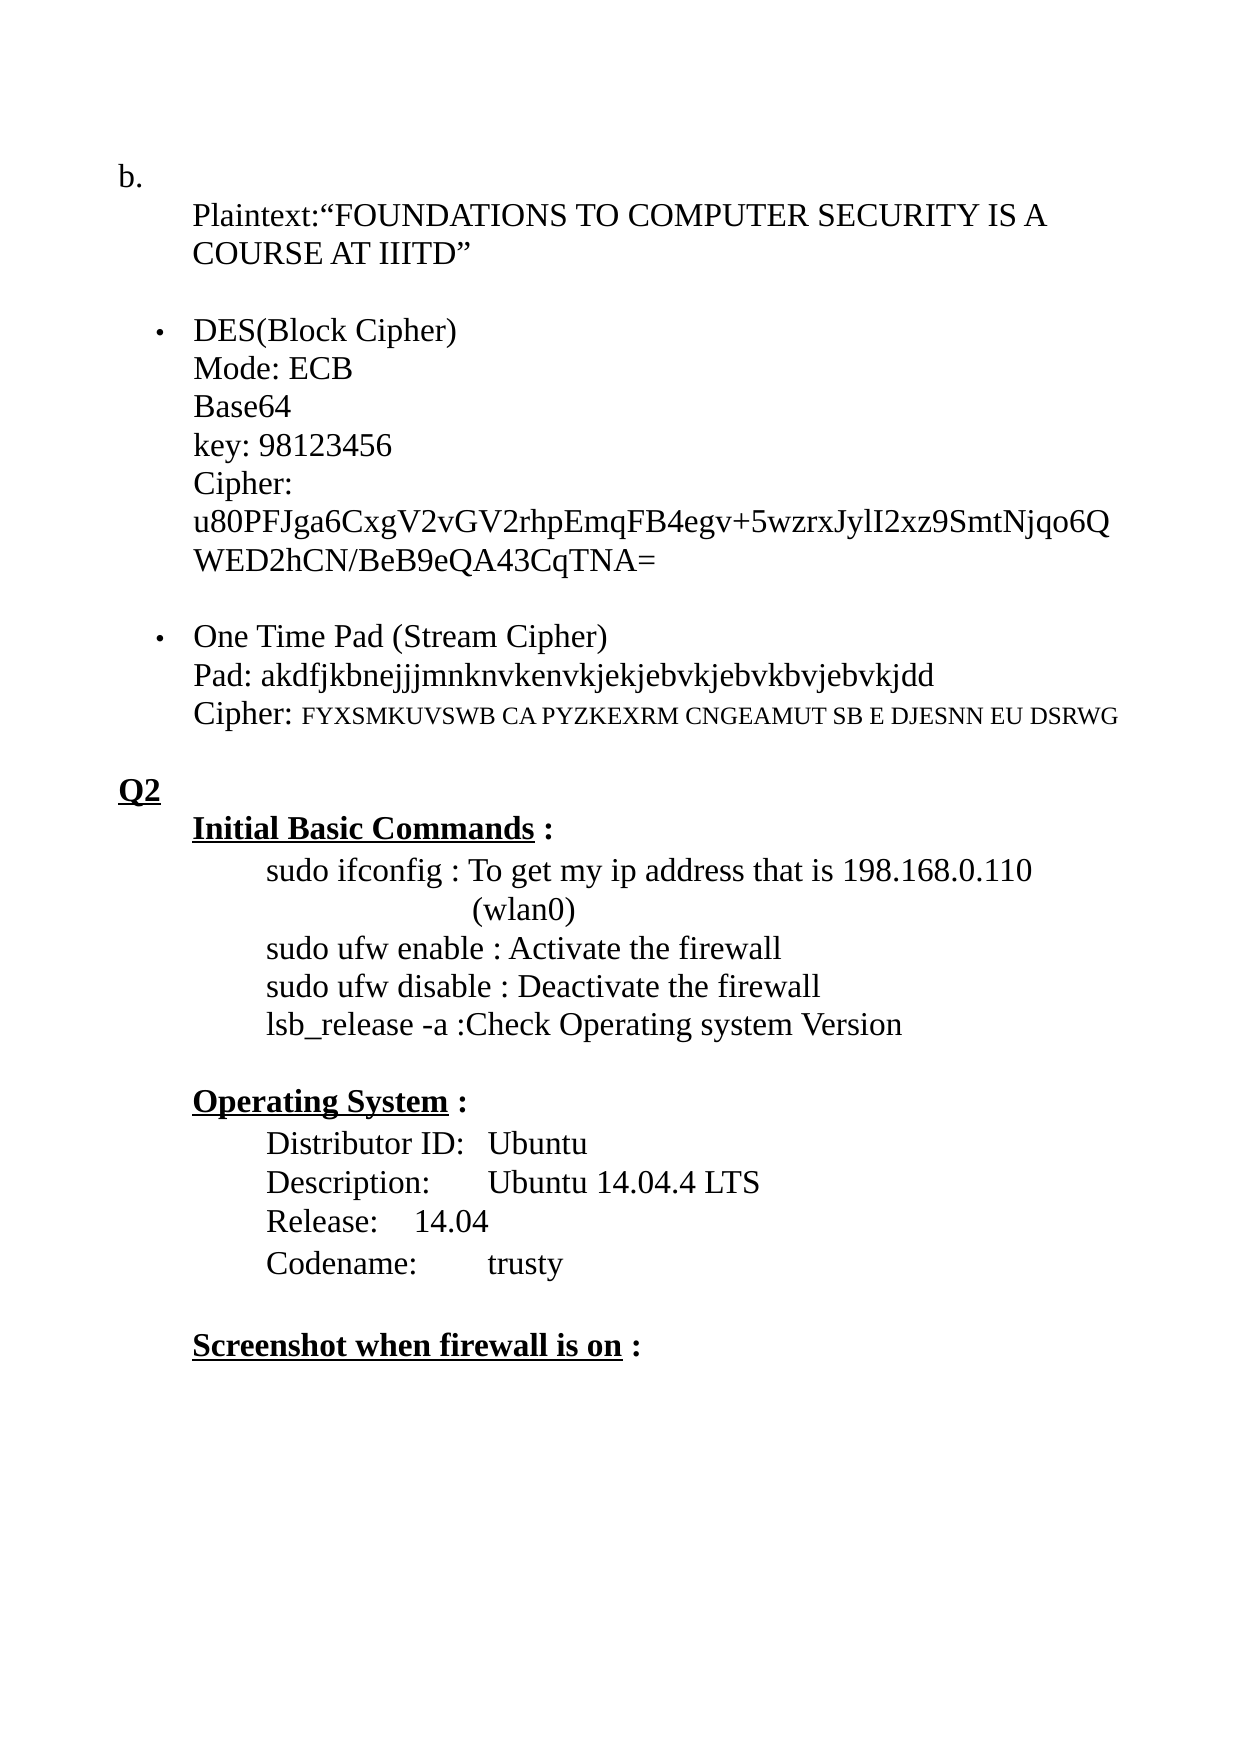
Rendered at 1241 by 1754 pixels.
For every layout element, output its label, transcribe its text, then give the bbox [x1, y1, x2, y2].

text Screenshot when firewall is on : [118, 1326, 1122, 1364]
text b. [118, 156, 1122, 195]
list key: 98123456 [156, 425, 1122, 463]
text sudo ufw disable : Deactivate the firewall [118, 966, 1122, 1004]
text Distributor ID: Ubuntu [118, 1119, 1122, 1163]
text Q2 [118, 770, 1122, 808]
text Codename: trusty [118, 1239, 1122, 1282]
text sudo ifconfig : To get my ip address that is 198.168.0.110 (wlan0) [118, 846, 1122, 928]
text Release: 14.04 [118, 1201, 1122, 1239]
list DES(Block Cipher) [156, 310, 1122, 348]
text Plaintext:“FOUNDATIONS TO COMPUTER SECURITY IS A COURSE AT IIITD” [118, 195, 1122, 271]
text Initial Basic Commands : [118, 808, 1122, 846]
list Pad: akdfjkbnejjjmnknvkenvkjekjebvkjebvkbvjebvkjdd [156, 655, 1122, 693]
text Description: Ubuntu 14.04.4 LTS [118, 1163, 1122, 1201]
list One Time Pad (Stream Cipher) [156, 616, 1122, 655]
list Cipher: FYXSMKUVSWB CA PYZKEXRM CNGEAMUT SB E DJESNN EU DSRWG [156, 693, 1122, 731]
list Cipher: u80PFJga6CxgV2vGV2rhpEmqFB4egv+5wzrxJylI2xz9SmtNjqo6QWED2hCN/BeB9eQA43CqTNA= [156, 463, 1122, 578]
list Base64 [156, 386, 1122, 425]
list Mode: ECB [156, 348, 1122, 386]
text sudo ufw enable : Activate the firewall [118, 928, 1122, 966]
text lsb_release -a :Check Operating system Version [118, 1004, 1122, 1043]
text Operating System : [118, 1081, 1122, 1119]
